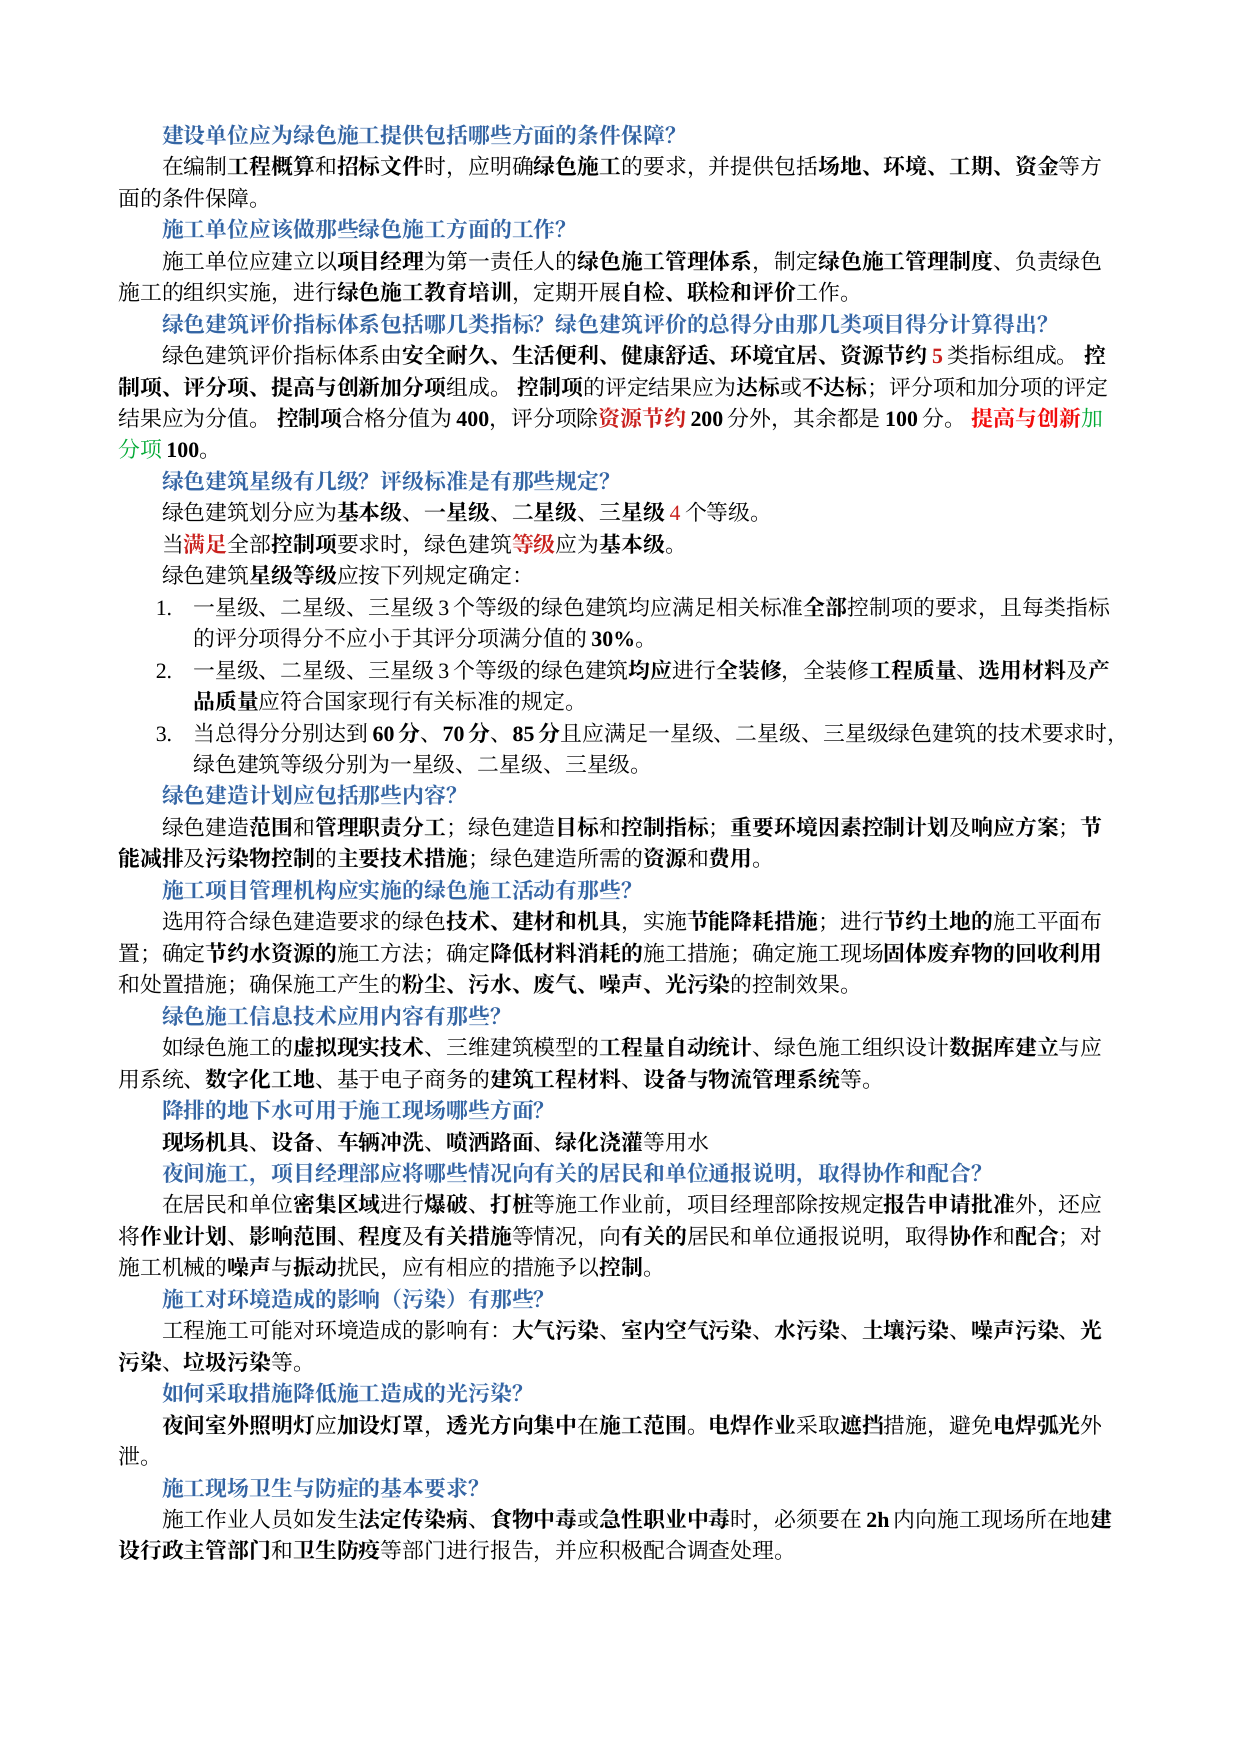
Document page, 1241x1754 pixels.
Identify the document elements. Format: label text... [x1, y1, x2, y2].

subtitle 降排的地下水可用于施工现场哪些方面？ [118, 1093, 1122, 1125]
subtitle 施工单位应该做那些绿色施工方面的工作？ [118, 212, 1122, 244]
list 一星级、二星级、三星级3个等级的绿色建筑均应满足相关标准全部控制项的要求，且每类指标的评分项得分不应小于其评分项满分值的30%。 [156, 590, 1122, 653]
subtitle 绿色建造计划应包括那些内容？ [118, 779, 1122, 810]
subtitle 绿色建筑星级有几级？评级标准是有那些规定？ [118, 464, 1122, 496]
subtitle 施工现场卫生与防症的基本要求？ [118, 1471, 1122, 1502]
subtitle 绿色施工信息技术应用内容有那些？ [118, 999, 1122, 1030]
text 在居民和单位密集区域进行爆破、打桩等施工作业前，项目经理部除按规定报告申请批准外，还应将作业计划、影响范围、程度及有关措施等情况，向有关的居民和单位通报说明，取得协作和配合；对施工机械的噪声与振动扰民，应有相应的措施予以控制。 [118, 1188, 1122, 1282]
text 绿色建造范围和管理职责分工；绿色建造目标和控制指标；重要环境因素控制计划及响应方案；节能减排及污染物控制的主要技术措施；绿色建造所需的资源和费用。 [118, 810, 1122, 873]
text 现场机具、设备、车辆冲洗、喷洒路面、绿化浇灌等用水 [118, 1125, 1122, 1156]
subtitle 夜间施工，项目经理部应将哪些情况向有关的居民和单位通报说明，取得协作和配合？ [118, 1156, 1122, 1188]
text 在编制工程概算和招标文件时，应明确绿色施工的要求，并提供包括场地、环境、工期、资金等方面的条件保障。 [118, 149, 1122, 212]
text 选用符合绿色建造要求的绿色技术、建材和机具，实施节能降耗措施；进行节约土地的施工平面布置；确定节约水资源的施工方法；确定降低材料消耗的施工措施；确定施工现场固体废弃物的回收利用和处置措施；确保施工产生的粉尘、污水、废气、噪声、光污染的控制效果。 [118, 904, 1122, 999]
list 当总得分分别达到60分、70分、85分且应满足一星级、二星级、三星级绿色建筑的技术要求时，绿色建筑等级分别为一星级、二星级、三星级。 [156, 716, 1122, 779]
subtitle 绿色建筑评价指标体系包括哪几类指标？绿色建筑评价的总得分由那几类项目得分计算得出？ [118, 307, 1122, 338]
text 绿色建筑评价指标体系由安全耐久、生活便利、健康舒适、环境宜居、资源节约5类指标组成。 控制项、评分项、提高与创新加分项组成。 控制项的评定结果应为达标或不达标；评分项和加分项的评定结果应为分值。 控制项合格分值为400，评分项除资源节约200分外，其余都是100分。 提高与创新加分项100。 [118, 338, 1122, 464]
text 当满足全部控制项要求时，绿色建筑等级应为基本级。 [118, 527, 1122, 558]
list 一星级、二星级、三星级3个等级的绿色建筑均应进行全装修，全装修工程质量、选用材料及产品质量应符合国家现行有关标准的规定。 [156, 653, 1122, 716]
text 绿色建筑划分应为基本级、一星级、二星级、三星级4个等级。 [118, 496, 1122, 527]
text 夜间室外照明灯应加设灯罩，透光方向集中在施工范围。电焊作业采取遮挡措施，避免电焊弧光外泄。 [118, 1408, 1122, 1471]
text 工程施工可能对环境造成的影响有：大气污染、室内空气污染、水污染、土壤污染、噪声污染、光污染、垃圾污染等。 [118, 1313, 1122, 1376]
subtitle 施工项目管理机构应实施的绿色施工活动有那些？ [118, 873, 1122, 904]
text 施工作业人员如发生法定传染病、食物中毒或急性职业中毒时，必须要在2h内向施工现场所在地建设行政主管部门和卫生防疫等部门进行报告，并应积极配合调查处理。 [118, 1502, 1122, 1565]
text 如绿色施工的虚拟现实技术、三维建筑模型的工程量自动统计、绿色施工组织设计数据库建立与应用系统、数字化工地、基于电子商务的建筑工程材料、设备与物流管理系统等。 [118, 1030, 1122, 1093]
subtitle 如何采取措施降低施工造成的光污染？ [118, 1376, 1122, 1408]
text 绿色建筑星级等级应按下列规定确定： [118, 558, 1122, 590]
subtitle 建设单位应为绿色施工提供包括哪些方面的条件保障？ [118, 118, 1122, 149]
subtitle 施工对环境造成的影响（污染）有那些？ [118, 1282, 1122, 1313]
text 施工单位应建立以项目经理为第一责任人的绿色施工管理体系，制定绿色施工管理制度、负责绿色施工的组织实施，进行绿色施工教育培训，定期开展自检、联检和评价工作。 [118, 244, 1122, 307]
